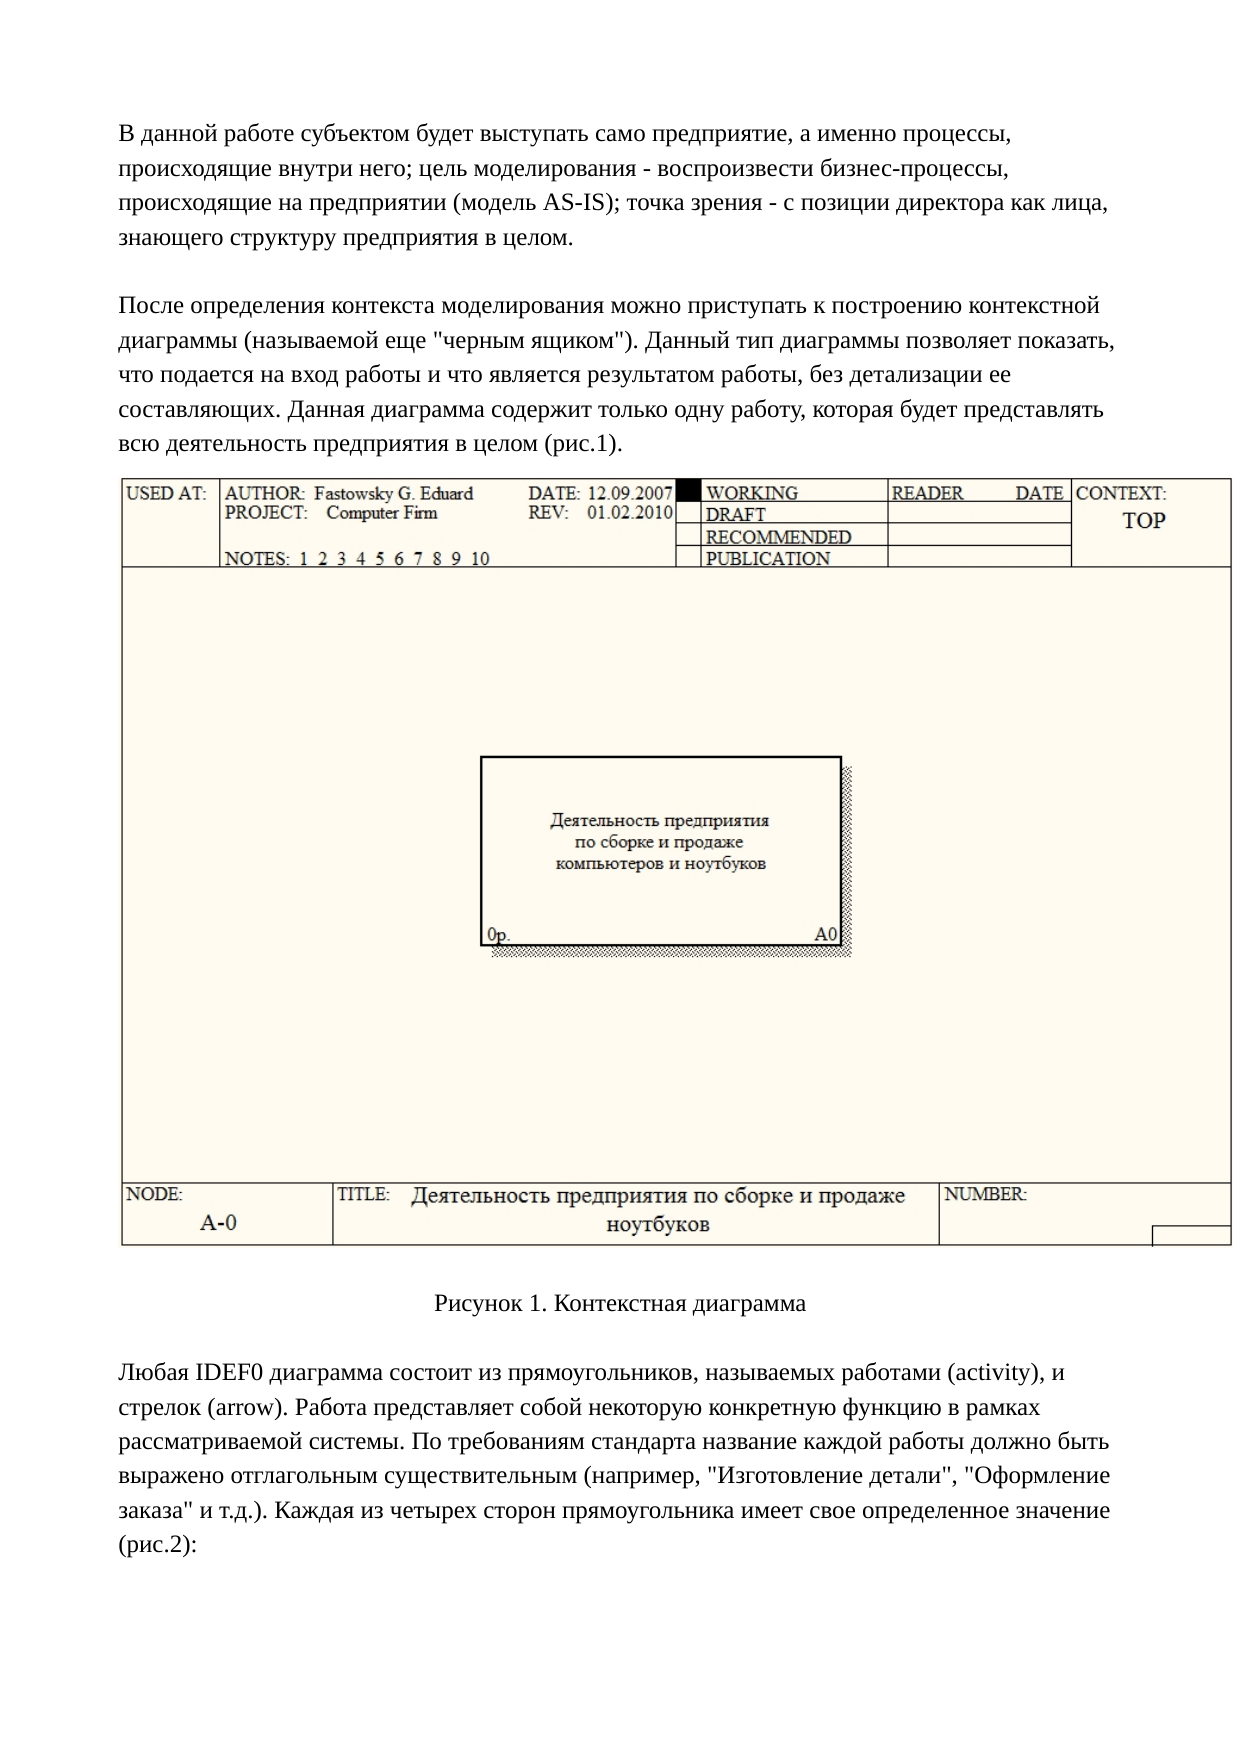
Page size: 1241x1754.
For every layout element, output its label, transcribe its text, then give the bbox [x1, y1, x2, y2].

text Рисунок 1. Контекстная диаграмма [118, 1288, 1122, 1317]
text Любая IDEF0 диаграмма состоит из прямоугольников, называемых работами (activity), и стрелок (arrow). Работа представляет собой некоторую конкретную функцию в рамках рассматриваемой системы. По требованиям стандарта название каждой работы должно быть выражено отглагольным существительным (например, "Изготовление детали", "Оформление заказа" и т.д.). Каждая из четырех сторон прямоугольника имеет свое определенное значение (рис.2): [118, 1323, 1122, 1558]
text В данной работе субъектом будет выступать само предприятие, а именно процессы, происходящие внутри него; цель моделирования - воспроизвести бизнес-процессы, происходящие на предприятии (модель AS-IS); точка зрения - с позиции директора как лица, знающего структуру предприятия в целом. После определения контекста моделирования можно приступать к построению контекстной диаграммы (называемой еще "черным ящиком"). Данный тип диаграммы позволяет показать, что подается на вход работы и что является результатом работы, без детализации ее составляющих. Данная диаграмма содержит только одну работу, которая будет представлять всю деятельность предприятия в целом (рис.1). [118, 118, 1122, 457]
picture [118, 477, 1233, 1248]
